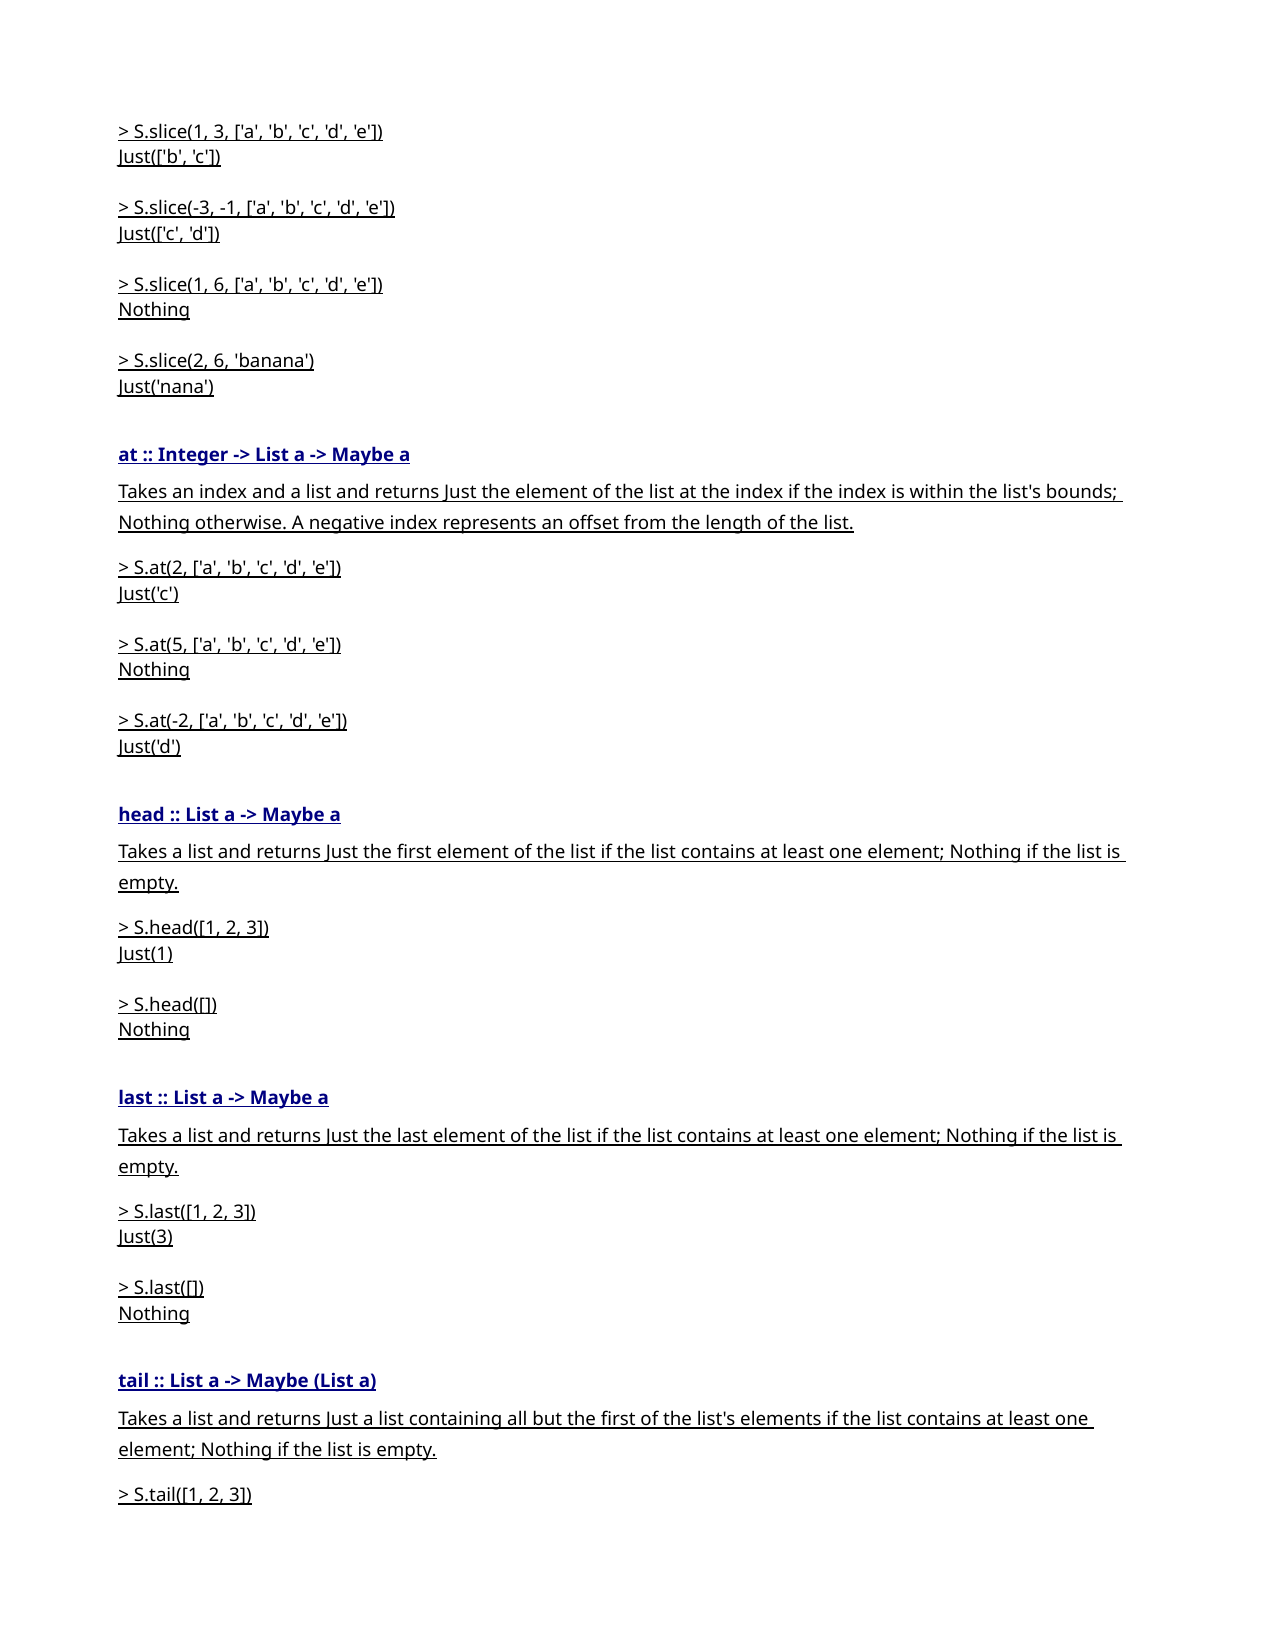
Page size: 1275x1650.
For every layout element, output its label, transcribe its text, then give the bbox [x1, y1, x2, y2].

subtitle head :: List a -⁠> Maybe a [118, 801, 1157, 826]
subtitle at :: Integer -⁠> List a -⁠> Maybe a [118, 441, 1157, 466]
text Just('nana') [118, 373, 1157, 399]
text Takes a list and returns Just a list containing all but the first of the list's elements if the list contains at least one element; Nothing if the list is empty. [118, 1406, 1157, 1462]
text Nothing [118, 297, 1157, 322]
text > S.at(-2, ['a', 'b', 'c', 'd', 'e']) [118, 708, 1157, 733]
text > S.last([]) [118, 1275, 1157, 1300]
text Nothing [118, 1017, 1157, 1042]
text > S.last([1, 2, 3]) [118, 1198, 1157, 1224]
text > S.slice(2, 6, 'banana') [118, 348, 1157, 373]
text Nothing [118, 1300, 1157, 1326]
text > S.slice(1, 3, ['a', 'b', 'c', 'd', 'e']) [118, 118, 1157, 144]
subtitle tail :: List a -⁠> Maybe (List a) [118, 1368, 1157, 1393]
text Just('c') [118, 580, 1157, 606]
text Takes a list and returns Just the first element of the list if the list contains at least one element; Nothing if the list is empty. [118, 839, 1157, 895]
text > S.at(5, ['a', 'b', 'c', 'd', 'e']) [118, 631, 1157, 657]
text > S.at(2, ['a', 'b', 'c', 'd', 'e']) [118, 555, 1157, 580]
text Just(1) [118, 940, 1157, 966]
text Nothing [118, 657, 1157, 682]
text Takes a list and returns Just the last element of the list if the list contains at least one element; Nothing if the list is empty. [118, 1122, 1157, 1178]
text > S.head([]) [118, 991, 1157, 1017]
text Just(['b', 'c']) [118, 144, 1157, 169]
text > S.slice(-3, -1, ['a', 'b', 'c', 'd', 'e']) [118, 195, 1157, 220]
text Takes an index and a list and returns Just the element of the list at the index if the index is within the list's bounds; Nothing otherwise. A negative index represents an offset from the length of the list. [118, 479, 1157, 535]
text > S.tail([1, 2, 3]) [118, 1482, 1157, 1507]
text > S.slice(1, 6, ['a', 'b', 'c', 'd', 'e']) [118, 271, 1157, 297]
subtitle last :: List a -⁠> Maybe a [118, 1084, 1157, 1110]
text > S.head([1, 2, 3]) [118, 915, 1157, 940]
text Just('d') [118, 733, 1157, 759]
text Just(3) [118, 1224, 1157, 1249]
text Just(['c', 'd']) [118, 220, 1157, 246]
